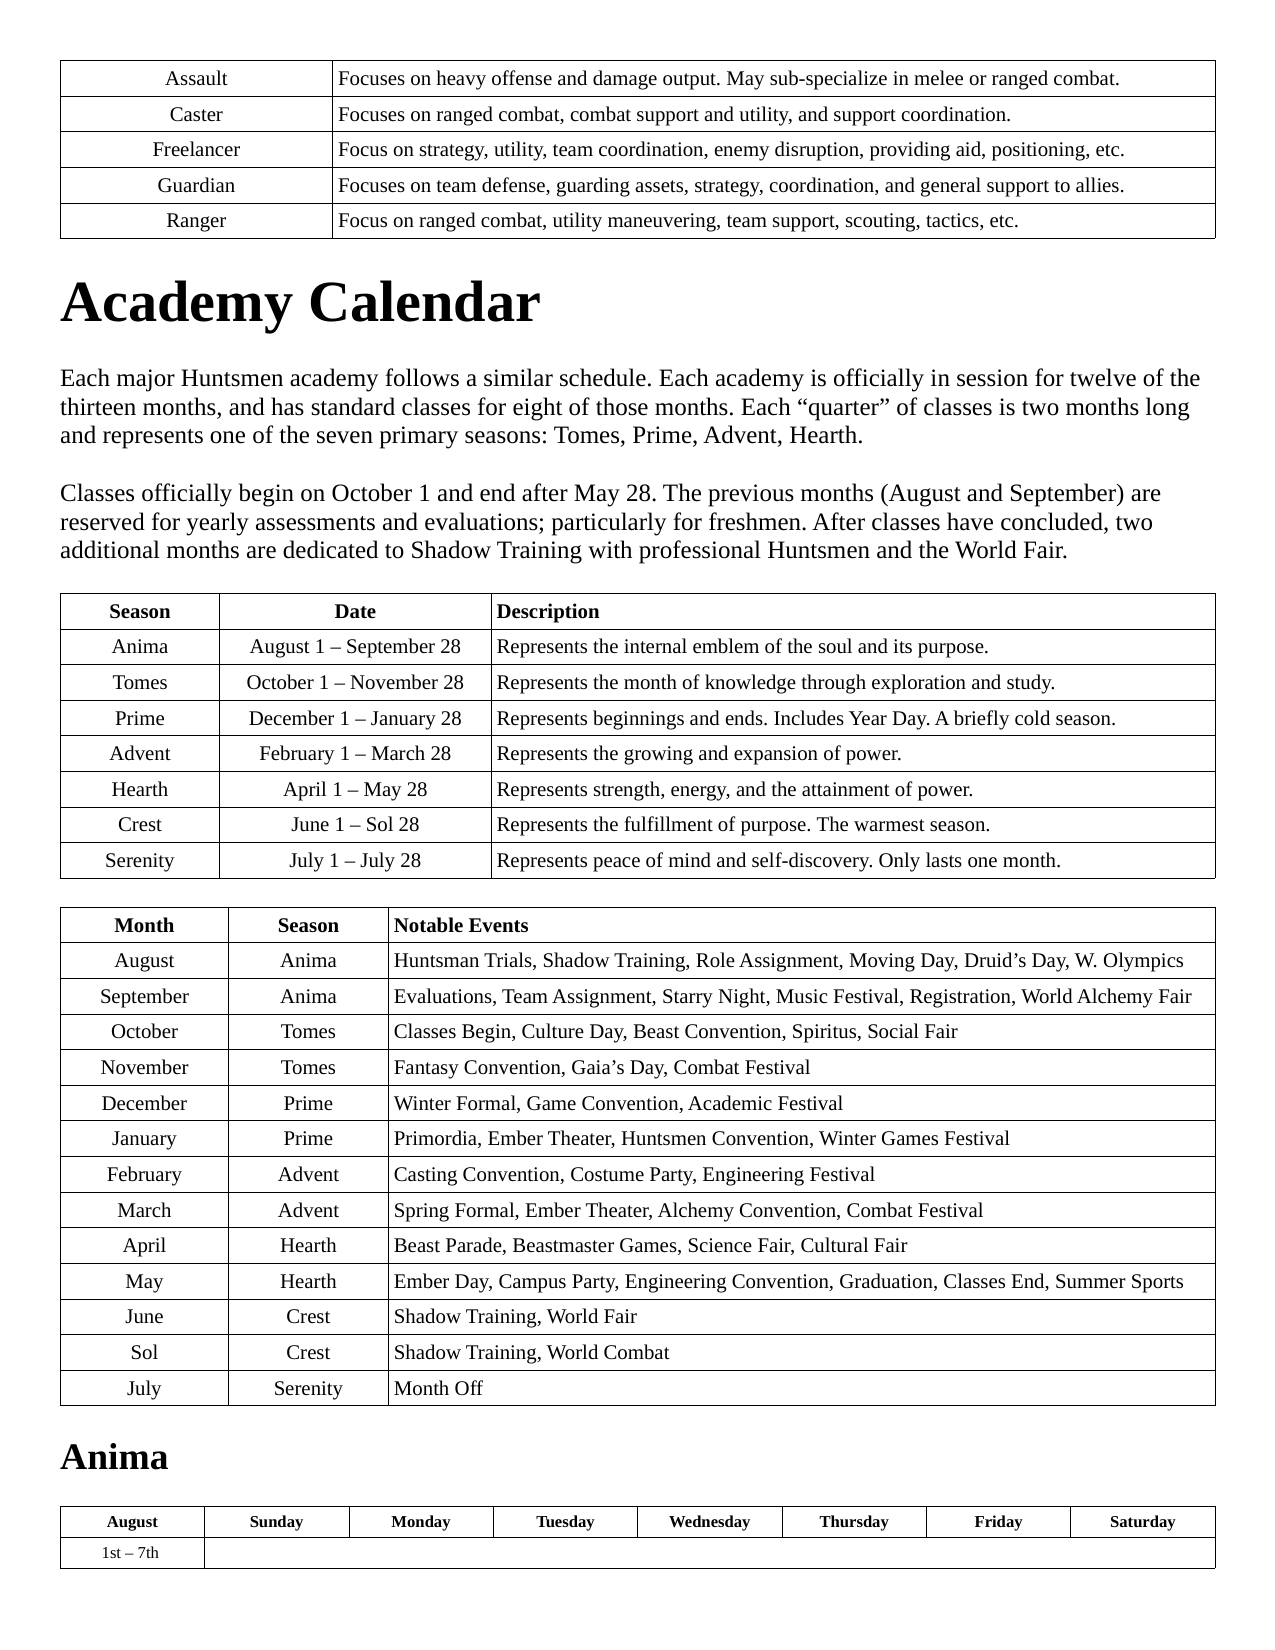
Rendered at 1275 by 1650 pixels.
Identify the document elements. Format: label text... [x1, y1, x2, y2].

table_cell Represents the fulfillment of purpose. The warmest season. [492, 808, 1215, 842]
table_cell Crest [61, 808, 219, 842]
table_cell April [61, 1228, 228, 1263]
table_cell Freelancer [61, 132, 332, 167]
table_cell Prime [61, 701, 219, 735]
table_cell Classes Begin, Culture Day, Beast Convention, Spiritus, Social Fair [389, 1015, 1215, 1049]
table_cell Hearth [229, 1228, 388, 1263]
table_cell Focus on strategy, utility, team coordination, enemy disruption, providing aid, positioning, etc. [333, 132, 1215, 167]
table_cell Represents peace of mind and self-discovery. Only lasts one month. [492, 843, 1215, 878]
table_cell June 1 – Sol 28 [220, 808, 491, 842]
table_cell Serenity [61, 843, 219, 878]
table_cell Casting Convention, Costume Party, Engineering Festival [389, 1157, 1215, 1192]
text Each major Huntsmen academy follows a similar schedule. Each academy is officially in session for twelve of the thirteen months, and has standard classes for eight of those months. Each “quarter” of classes is two months long and represents one of the seven primary seasons: Tomes, Prime, Advent, Hearth. [60, 363, 1215, 449]
table_header Monday [350, 1507, 493, 1537]
table_cell September [61, 979, 228, 1013]
table_cell Anima [61, 630, 219, 664]
table_cell Focuses on heavy offense and damage output. May sub-specialize in melee or ranged combat. [333, 61, 1215, 96]
table_cell February [61, 1157, 228, 1192]
table_cell July 1 – July 28 [220, 843, 491, 878]
table_cell December 1 – January 28 [220, 701, 491, 735]
table_cell Tomes [229, 1050, 388, 1085]
table_cell Caster [61, 97, 332, 131]
table_cell Represents strength, energy, and the attainment of power. [492, 772, 1215, 807]
table_cell May [61, 1264, 228, 1298]
table_cell Hearth [61, 772, 219, 807]
table_cell Assault [61, 61, 332, 96]
table_cell Represents beginnings and ends. Includes Year Day. A briefly cold season. [492, 701, 1215, 735]
table_cell November [61, 1050, 228, 1085]
table_cell Huntsman Trials, Shadow Training, Role Assignment, Moving Day, Druid’s Day, W. Olympics [389, 943, 1215, 978]
table_cell Month Off [389, 1371, 1215, 1405]
table_cell Prime [229, 1086, 388, 1120]
table_cell August 1 – September 28 [220, 630, 491, 664]
table_header Saturday [1071, 1507, 1215, 1537]
table_cell Evaluations, Team Assignment, Starry Night, Music Festival, Registration, World Alchemy Fair [389, 979, 1215, 1013]
table_cell July [61, 1371, 228, 1405]
table_cell March [61, 1193, 228, 1227]
table_header Tuesday [494, 1507, 637, 1537]
table_cell Shadow Training, World Fair [389, 1300, 1215, 1334]
table_header Description [492, 594, 1215, 628]
table_cell Beast Parade, Beastmaster Games, Science Fair, Cultural Fair [389, 1228, 1215, 1263]
table_cell Represents the internal emblem of the soul and its purpose. [492, 630, 1215, 664]
table_cell Ember Day, Campus Party, Engineering Convention, Graduation, Classes End, Summer Sports [389, 1264, 1215, 1298]
table_header August [61, 1507, 204, 1537]
table_cell January [61, 1121, 228, 1156]
table_cell Tomes [229, 1015, 388, 1049]
subtitle Academy Calendar [60, 267, 1215, 334]
table_cell Represents the growing and expansion of power. [492, 736, 1215, 771]
table_cell Focus on ranged combat, utility maneuvering, team support, scouting, tactics, etc. [333, 204, 1215, 238]
table_header Date [220, 594, 491, 628]
table_cell Ranger [61, 204, 332, 238]
table_header Notable Events [389, 908, 1215, 942]
table_cell December [61, 1086, 228, 1120]
table_header Season [61, 594, 219, 628]
table_cell October 1 – November 28 [220, 665, 491, 700]
table_header Wednesday [638, 1507, 782, 1537]
table_header Month [61, 908, 228, 942]
table_cell Sol [61, 1335, 228, 1370]
table_cell Guardian [61, 168, 332, 202]
table_cell Advent [229, 1157, 388, 1192]
table_cell Crest [229, 1300, 388, 1334]
table_cell Represents the month of knowledge through exploration and study. [492, 665, 1215, 700]
table_cell Fantasy Convention, Gaia’s Day, Combat Festival [389, 1050, 1215, 1085]
subtitle Anima [60, 1434, 1215, 1477]
table_cell Winter Formal, Game Convention, Academic Festival [389, 1086, 1215, 1120]
table_cell June [61, 1300, 228, 1334]
table_cell Primordia, Ember Theater, Huntsmen Convention, Winter Games Festival [389, 1121, 1215, 1156]
table_cell Prime [229, 1121, 388, 1156]
table_cell Spring Formal, Ember Theater, Alchemy Convention, Combat Festival [389, 1193, 1215, 1227]
table_cell February 1 – March 28 [220, 736, 491, 771]
table_cell Advent [61, 736, 219, 771]
table_cell August [61, 943, 228, 978]
table_cell Hearth [229, 1264, 388, 1298]
table_cell October [61, 1015, 228, 1049]
table_cell Shadow Training, World Combat [389, 1335, 1215, 1370]
table_cell Tomes [61, 665, 219, 700]
table_cell Advent [229, 1193, 388, 1227]
table_cell Serenity [229, 1371, 388, 1405]
table_header Thursday [783, 1507, 926, 1537]
table_cell April 1 – May 28 [220, 772, 491, 807]
text Classes officially begin on October 1 and end after May 28. The previous months (August and September) are reserved for yearly assessments and evaluations; particularly for freshmen. After classes have concluded, two additional months are dedicated to Shadow Training with professional Huntsmen and the World Fair. [60, 478, 1215, 564]
table_cell Anima [229, 943, 388, 978]
table_header Friday [927, 1507, 1070, 1537]
table_cell Focuses on ranged combat, combat support and utility, and support coordination. [333, 97, 1215, 131]
table_header Sunday [205, 1507, 349, 1537]
table_header Season [229, 908, 388, 942]
table_cell Crest [229, 1335, 388, 1370]
table_cell Anima [229, 979, 388, 1013]
table_cell 1st – 7th [61, 1538, 204, 1568]
table_cell [205, 1538, 1215, 1568]
table_cell Focuses on team defense, guarding assets, strategy, coordination, and general support to allies. [333, 168, 1215, 202]
